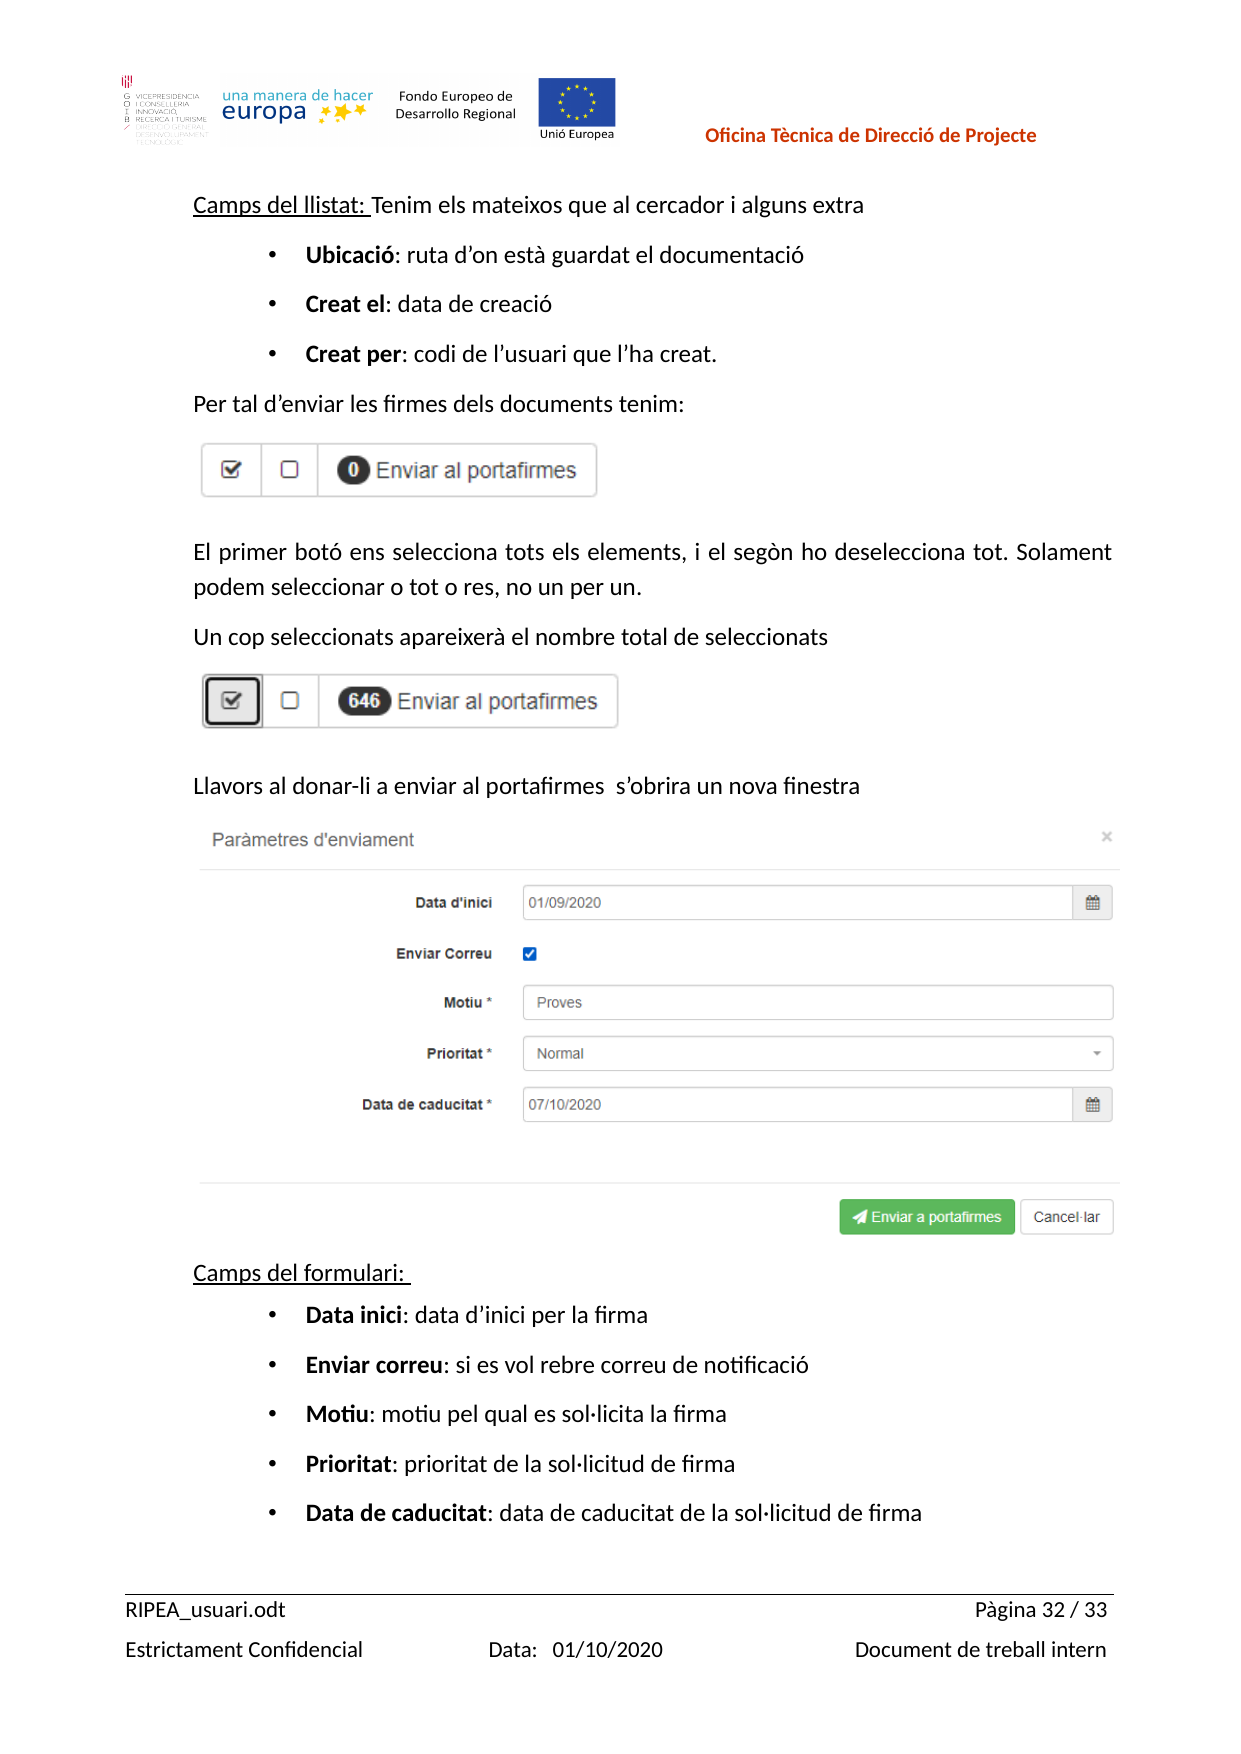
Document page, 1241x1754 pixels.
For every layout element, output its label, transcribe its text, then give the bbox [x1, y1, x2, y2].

picture [118, 73, 213, 147]
list Prioritat: prioritat de la sol·licitud de firma [268, 1448, 1122, 1478]
list Creat per: codi de l’usuari que l’ha creat. [268, 338, 1122, 369]
picture [219, 73, 621, 147]
picture [199, 814, 1120, 1246]
list Data de caducitat: data de caducitat de la sol·licitud de firma [268, 1498, 1122, 1528]
picture [196, 429, 607, 507]
text Camps del llistat: Tenim els mateixos que al cercador i alguns extra [118, 189, 1122, 220]
picture [193, 663, 625, 735]
text Un cop seleccionats apareixerà el nombre total de seleccionats [118, 621, 1122, 652]
list Motiu: motiu pel qual es sol·licita la firma [268, 1398, 1122, 1429]
text Per tal d’enviar les firmes dels documents tenim: [118, 388, 1122, 418]
list Ubicació: ruta d’on està guardat el documentació [268, 239, 1122, 269]
list Data inici: data d’inici per la firma [268, 1299, 1122, 1330]
text El primer botó ens selecciona tots els elements, i el segòn ho deselecciona tot. Solament podem seleccionar o tot o res, no un per un. [118, 537, 1122, 602]
list Enviar correu: si es vol rebre correu de notificació [268, 1349, 1122, 1379]
text Llavors al donar-li a enviar al portafirmes s’obrira un nova finestra [118, 770, 1122, 800]
list Creat el: data de creació [268, 289, 1122, 319]
text Camps del formulari: [118, 1257, 1122, 1287]
